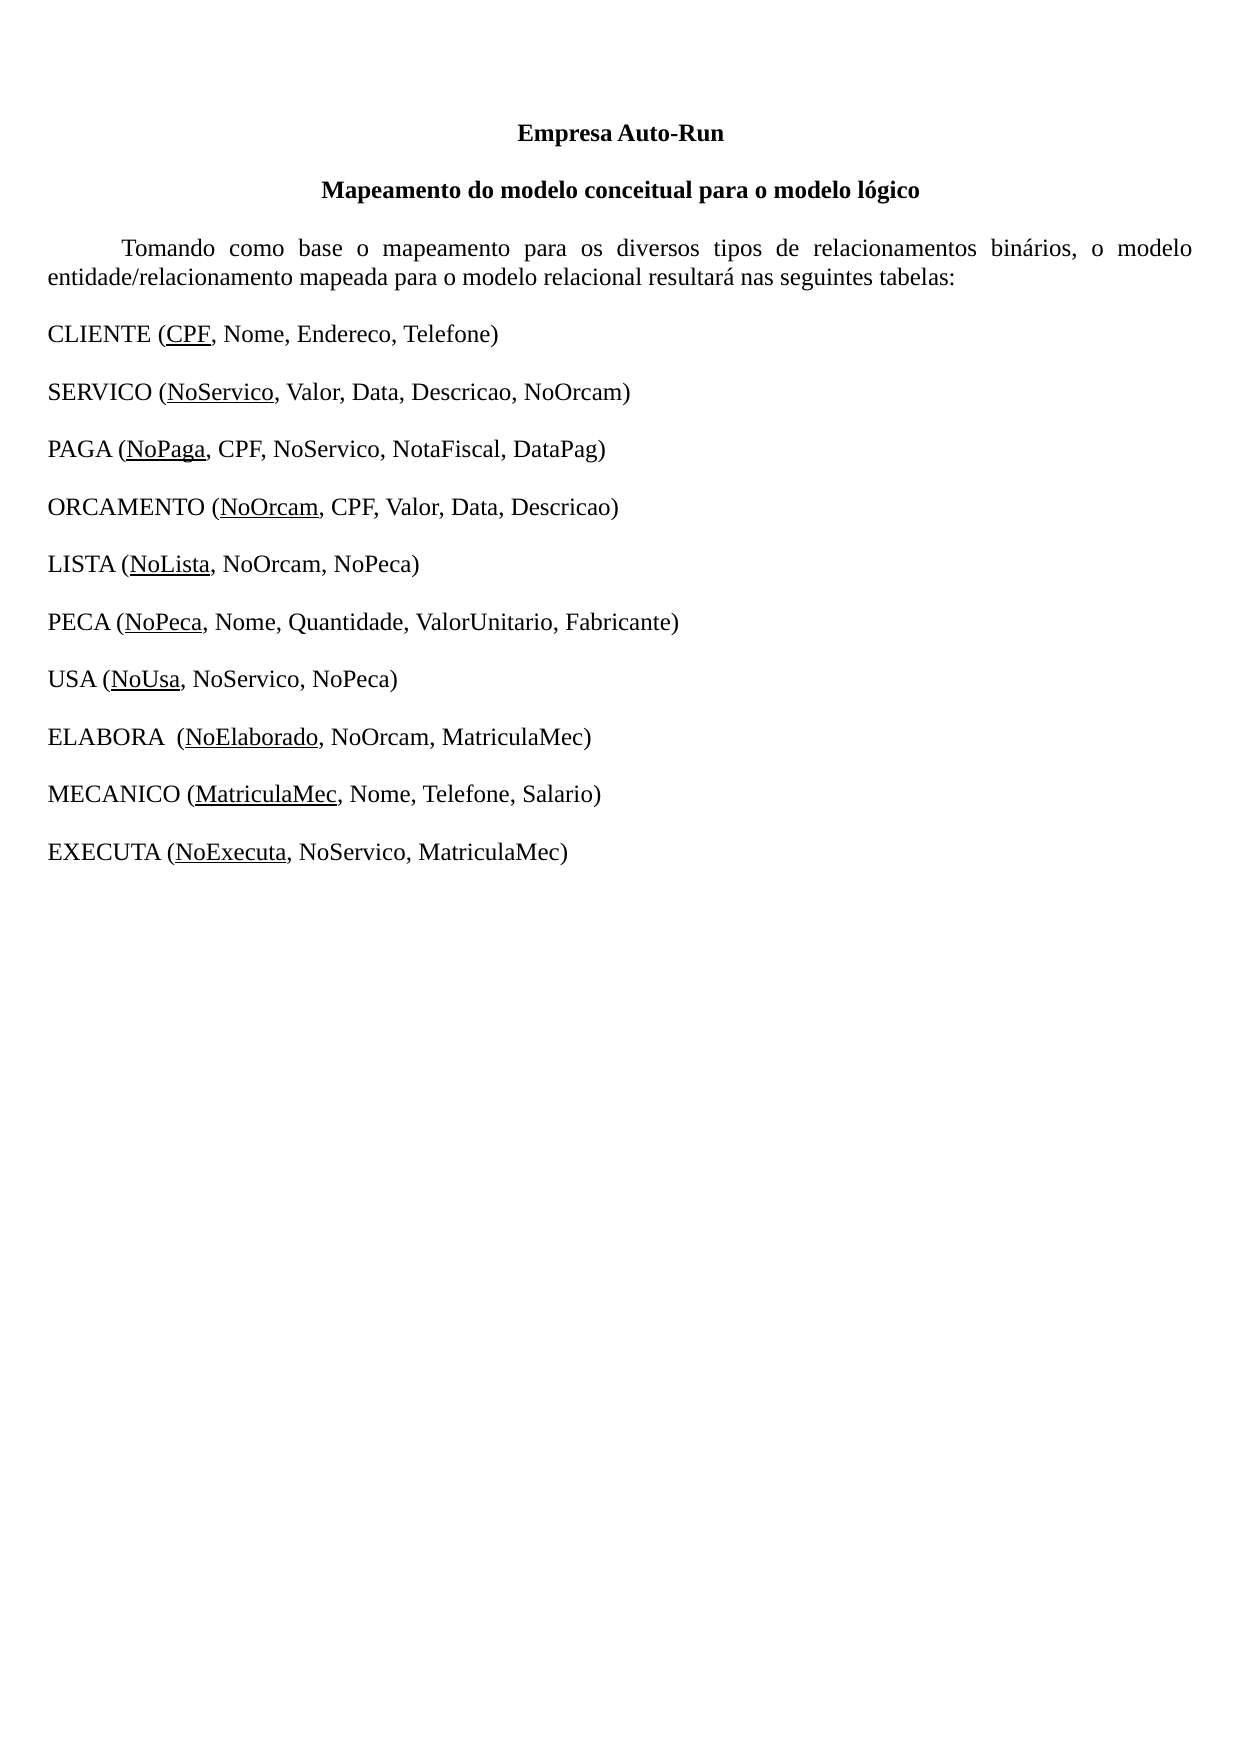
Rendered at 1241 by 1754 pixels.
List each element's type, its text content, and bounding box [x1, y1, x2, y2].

text CLIENTE (CPF, Nome, Endereco, Telefone) [47, 319, 1194, 348]
text Mapeamento do modelo conceitual para o modelo lógico [47, 176, 1194, 204]
text ORCAMENTO (NoOrcam, CPF, Valor, Data, Descricao) [47, 492, 1194, 521]
text USA (NoUsa, NoServico, NoPeca) [47, 664, 1194, 693]
text ELABORA (NoElaborado, NoOrcam, MatriculaMec) [47, 722, 1194, 751]
text EXECUTA (NoExecuta, NoServico, MatriculaMec) [47, 837, 1194, 866]
text Tomando como base o mapeamento para os diversos tipos de relacionamentos binários, o modelo entidade/relacionamento mapeada para o modelo relacional resultará nas seguintes tabelas: [47, 233, 1194, 291]
text PAGA (NoPaga, CPF, NoServico, NotaFiscal, DataPag) [47, 434, 1194, 463]
text SERVICO (NoServico, Valor, Data, Descricao, NoOrcam) [47, 377, 1194, 406]
text PECA (NoPeca, Nome, Quantidade, ValorUnitario, Fabricante) [47, 607, 1194, 636]
text LISTA (NoLista, NoOrcam, NoPeca) [47, 549, 1194, 578]
text MECANICO (MatriculaMec, Nome, Telefone, Salario) [47, 779, 1194, 808]
text Empresa Auto-Run [47, 118, 1194, 147]
